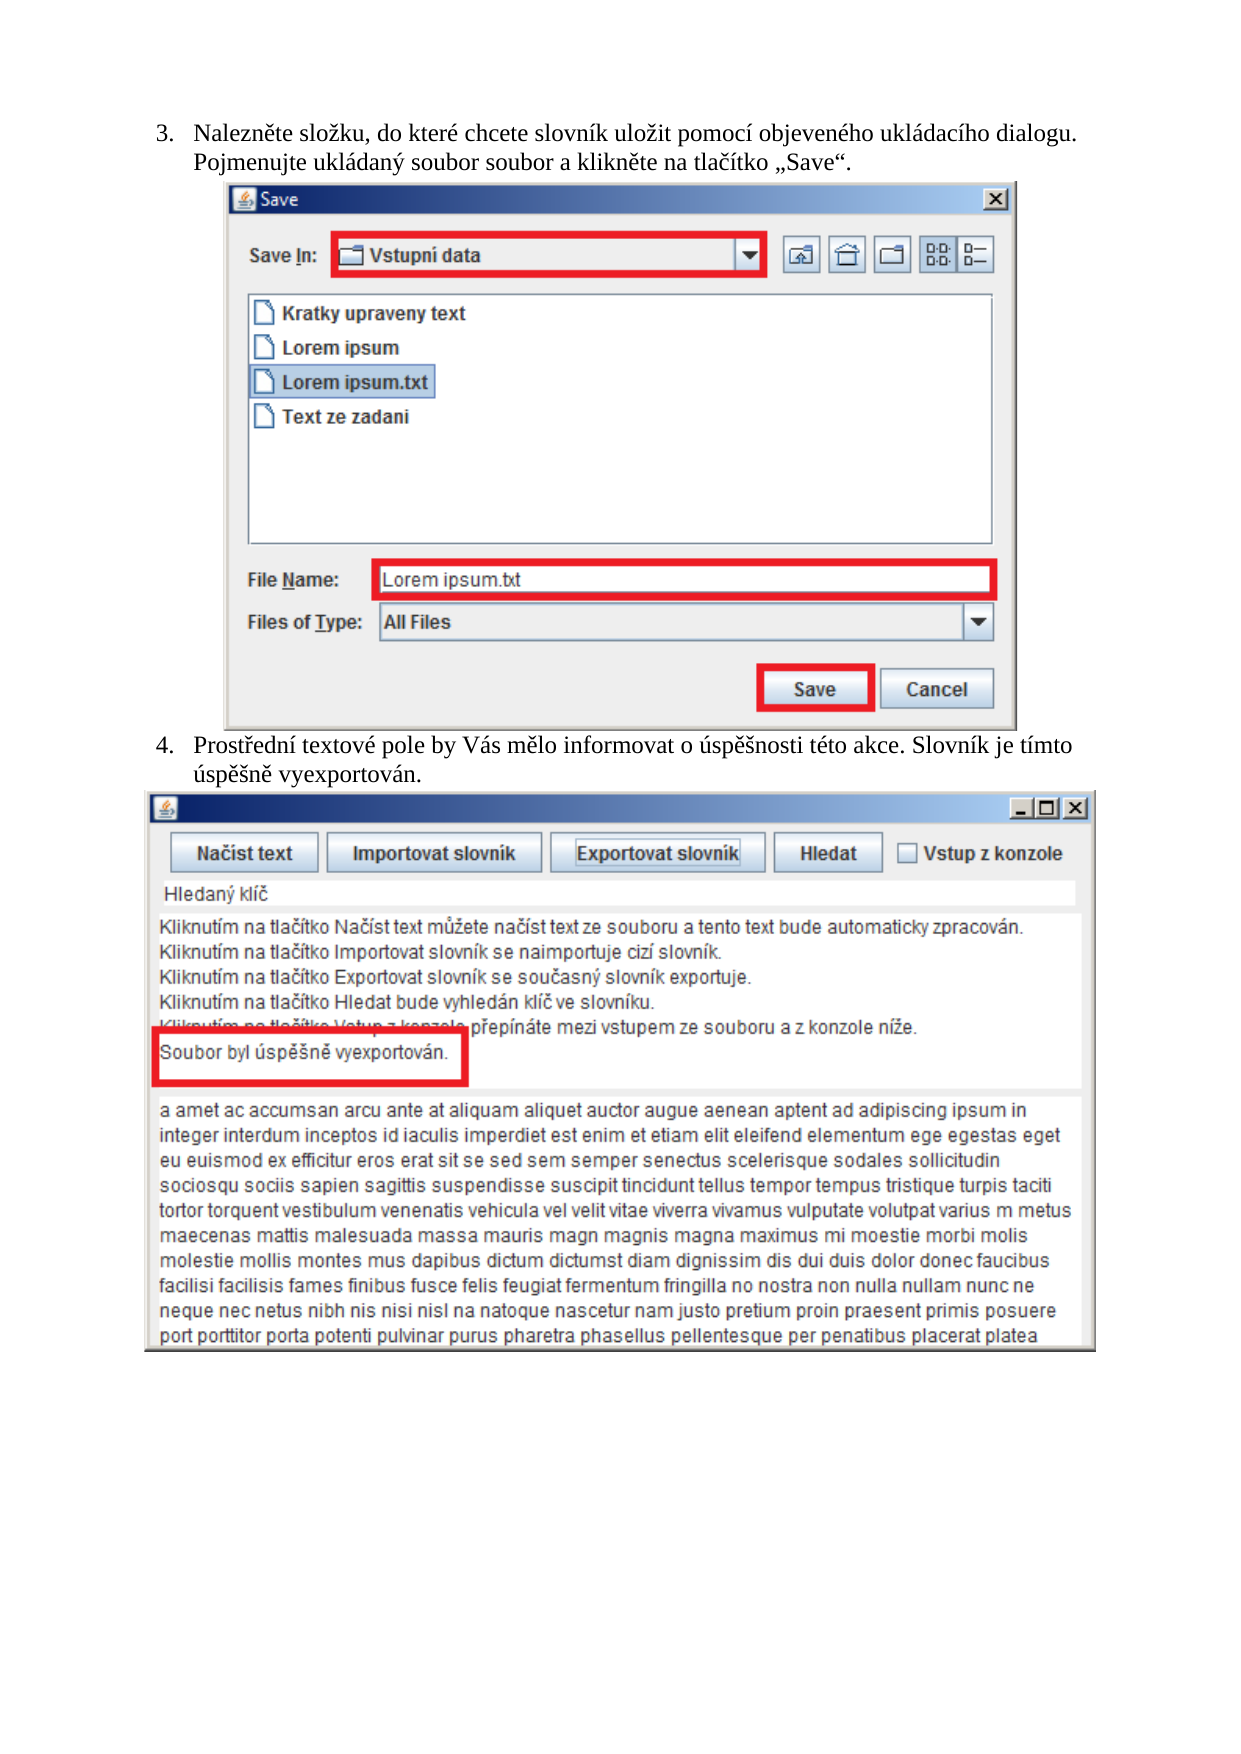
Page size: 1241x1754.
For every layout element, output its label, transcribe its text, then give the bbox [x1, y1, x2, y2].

picture [144, 790, 1096, 1352]
list Prostřední textové pole by Vás mělo informovat o úspěšnosti této akce. Slovník je tímto úspěšně vyexportován. [156, 176, 1122, 788]
picture [223, 181, 1018, 731]
list Nalezněte složku, do které chcete slovník uložit pomocí objeveného ukládacího dialogu. Pojmenujte ukládaný soubor soubor a klikněte na tlačítko „Save“. [156, 118, 1122, 176]
